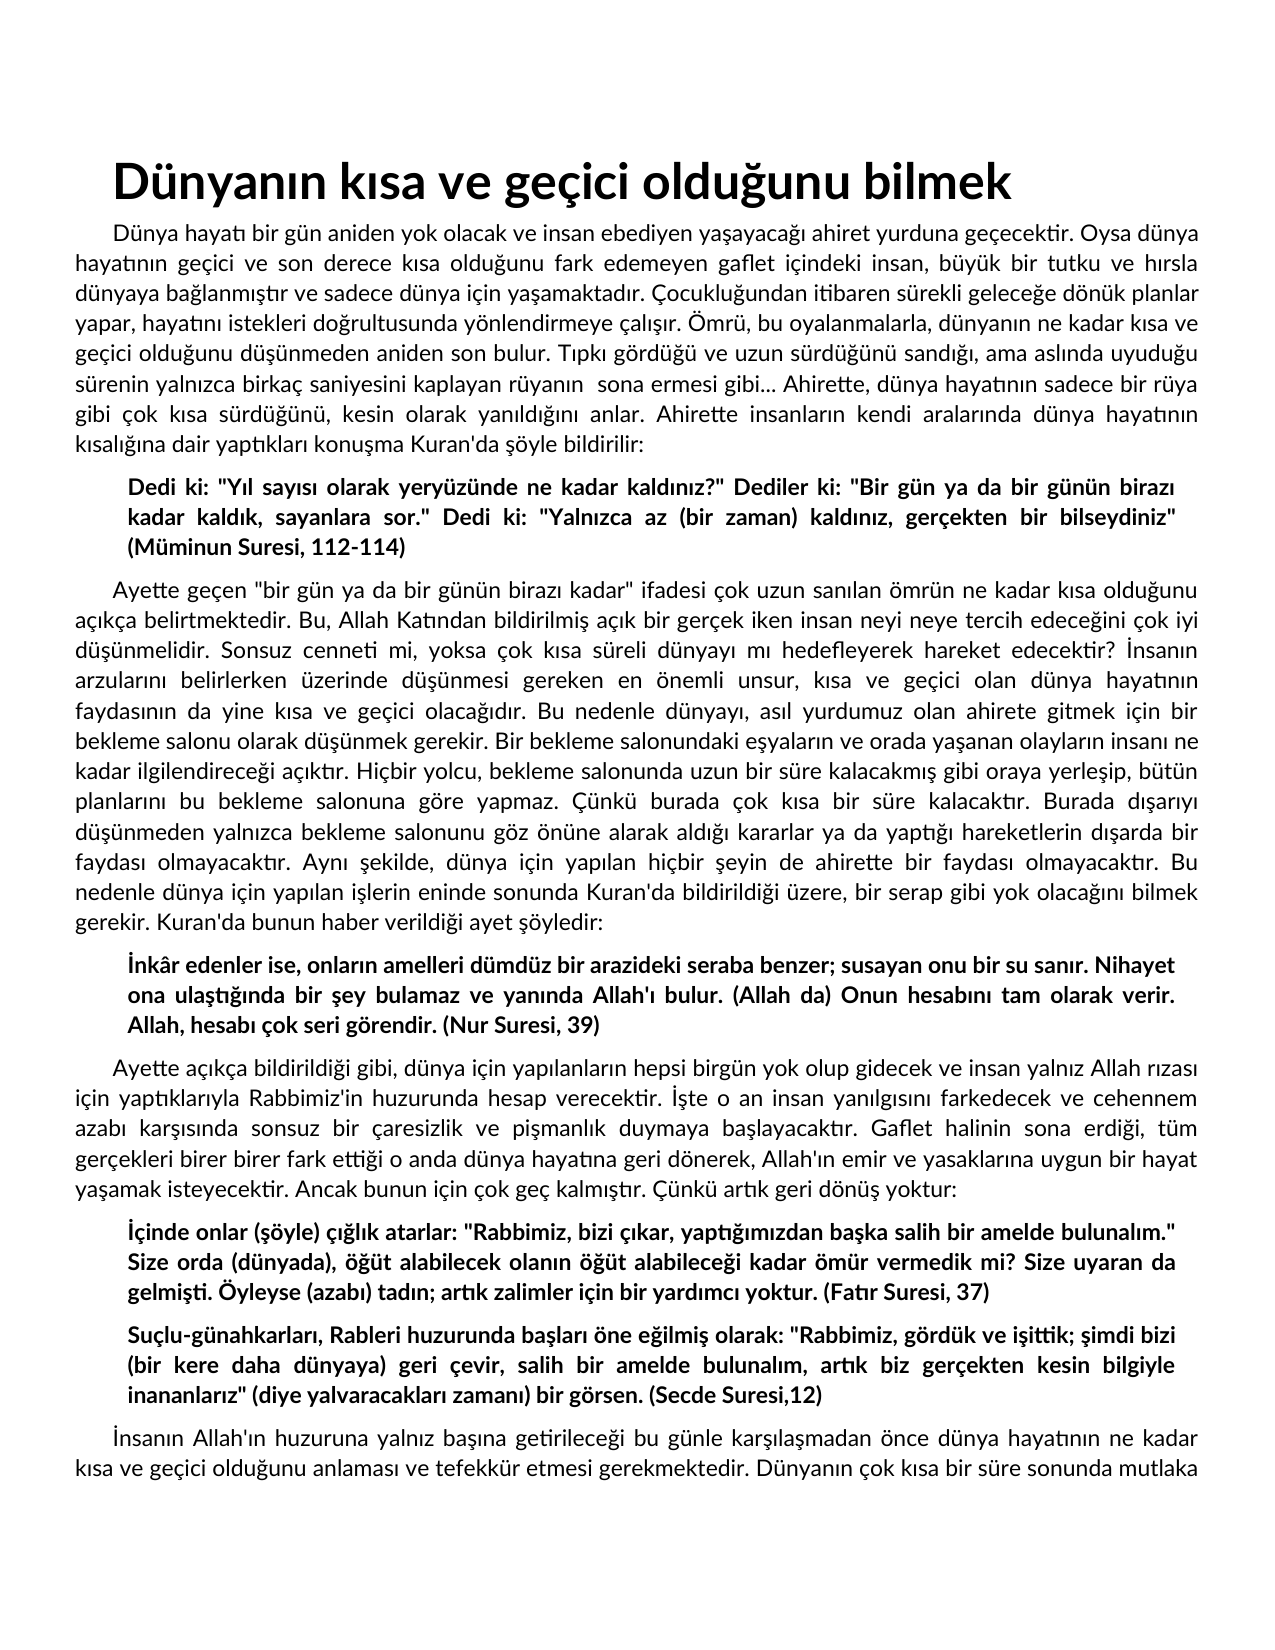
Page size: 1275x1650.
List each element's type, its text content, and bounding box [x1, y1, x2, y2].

text İçinde onlar (şöyle) çığlık atarlar: "Rabbimiz, bizi çıkar, yaptığımızdan başka salih bir amelde bulunalım." Size orda (dünyada), öğüt alabilecek olanın öğüt alabileceği kadar ömür vermedik mi? Size uyaran da gelmişti. Öyleyse (azabı) tadın; artık zalimler için bir yardımcı yoktur. (Fatır Suresi, 37) [127, 1217, 1177, 1305]
text Suçlu-günahkarları, Rableri huzurunda başları öne eğilmiş olarak: "Rabbimiz, gördük ve işittik; şimdi bizi (bir kere daha dünyaya) geri çevir, salih bir amelde bulunalım, artık biz gerçekten kesin bilgiyle inananlarız" (diye yalvaracakları zamanı) bir görsen. (Secde Suresi,12) [127, 1320, 1177, 1408]
text Ayette açıkça bildirildiği gibi, dünya için yapılanların hepsi birgün yok olup gidecek ve insan yalnız Allah rızası için yaptıklarıyla Rabbimiz'in huzurunda hesap verecektir. İşte o an insan yanılgısını farkedecek ve cehennem azabı karşısında sonsuz bir çaresizlik ve pişmanlık duymaya başlayacaktır. Gaflet halinin sona erdiği, tüm gerçekleri birer birer fark ettiği o anda dünya hayatına geri dönerek, Allah'ın emir ve yasaklarına uygun bir hayat yaşamak isteyecektir. Ancak bunun için çok geç kalmıştır. Çünkü artık geri dönüş yoktur: [75, 1054, 1200, 1202]
text İnkâr edenler ise, onların amelleri dümdüz bir arazideki seraba benzer; susayan onu bir su sanır. Nihayet ona ulaştığında bir şey bulamaz ve yanında Allah'ı bulur. (Allah da) Onun hesabını tam olarak verir. Allah, hesabı çok seri görendir. (Nur Suresi, 39) [127, 951, 1177, 1038]
subtitle Dünyanın kısa ve geçici olduğunu bilmek [112, 150, 1200, 210]
text İnsanın Allah'ın huzuruna yalnız başına getirileceği bu günle karşılaşmadan önce dünya hayatının ne kadar kısa ve geçici olduğunu anlaması ve tefekkür etmesi gerekmektedir. Dünyanın çok kısa bir süre sonunda mutlaka [75, 1423, 1200, 1481]
text Dünya hayatı bir gün aniden yok olacak ve insan ebediyen yaşayacağı ahiret yurduna geçecektir. Oysa dünya hayatının geçici ve son derece kısa olduğunu fark edemeyen gaflet içindeki insan, büyük bir tutku ve hırsla dünyaya bağlanmıştır ve sadece dünya için yaşamaktadır. Çocukluğundan itibaren sürekli geleceğe dönük planlar yapar, hayatını istekleri doğrultusunda yönlendirmeye çalışır. Ömrü, bu oyalanmalarla, dünyanın ne kadar kısa ve geçici olduğunu düşünmeden aniden son bulur. Tıpkı gördüğü ve uzun sürdüğünü sandığı, ama aslında uyuduğu sürenin yalnızca birkaç saniyesini kaplayan rüyanın sona ermesi gibi... Ahirette, dünya hayatının sadece bir rüya gibi çok kısa sürdüğünü, kesin olarak yanıldığını anlar. Ahirette insanların kendi aralarında dünya hayatının kısalığına dair yaptıkları konuşma Kuran'da şöyle bildirilir: [75, 218, 1200, 457]
text Dedi ki: "Yıl sayısı olarak yeryüzünde ne kadar kaldınız?" Dediler ki: "Bir gün ya da bir günün birazı kadar kaldık, sayanlara sor." Dedi ki: "Yalnızca az (bir zaman) kaldınız, gerçekten bir bilseydiniz" (Müminun Suresi, 112-114) [127, 472, 1177, 560]
text Ayette geçen "bir gün ya da bir günün birazı kadar" ifadesi çok uzun sanılan ömrün ne kadar kısa olduğunu açıkça belirtmektedir. Bu, Allah Katından bildirilmiş açık bir gerçek iken insan neyi neye tercih edeceğini çok iyi düşünmelidir. Sonsuz cenneti mi, yoksa çok kısa süreli dünyayı mı hedefleyerek hareket edecektir? İnsanın arzularını belirlerken üzerinde düşünmesi gereken en önemli unsur, kısa ve geçici olan dünya hayatının faydasının da yine kısa ve geçici olacağıdır. Bu nedenle dünyayı, asıl yurdumuz olan ahirete gitmek için bir bekleme salonu olarak düşünmek gerekir. Bir bekleme salonundaki eşyaların ve orada yaşanan olayların insanı ne kadar ilgilendireceği açıktır. Hiçbir yolcu, bekleme salonunda uzun bir süre kalacakmış gibi oraya yerleşip, bütün planlarını bu bekleme salonuna göre yapmaz. Çünkü burada çok kısa bir süre kalacaktır. Burada dışarıyı düşünmeden yalnızca bekleme salonunu göz önüne alarak aldığı kararlar ya da yaptığı hareketlerin dışarda bir faydası olmayacaktır. Aynı şekilde, dünya için yapılan hiçbir şeyin de ahirette bir faydası olmayacaktır. Bu nedenle dünya için yapılan işlerin eninde sonunda Kuran'da bildirildiği üzere, bir serap gibi yok olacağını bilmek gerekir. Kuran'da bunun haber verildiği ayet şöyledir: [75, 576, 1200, 935]
